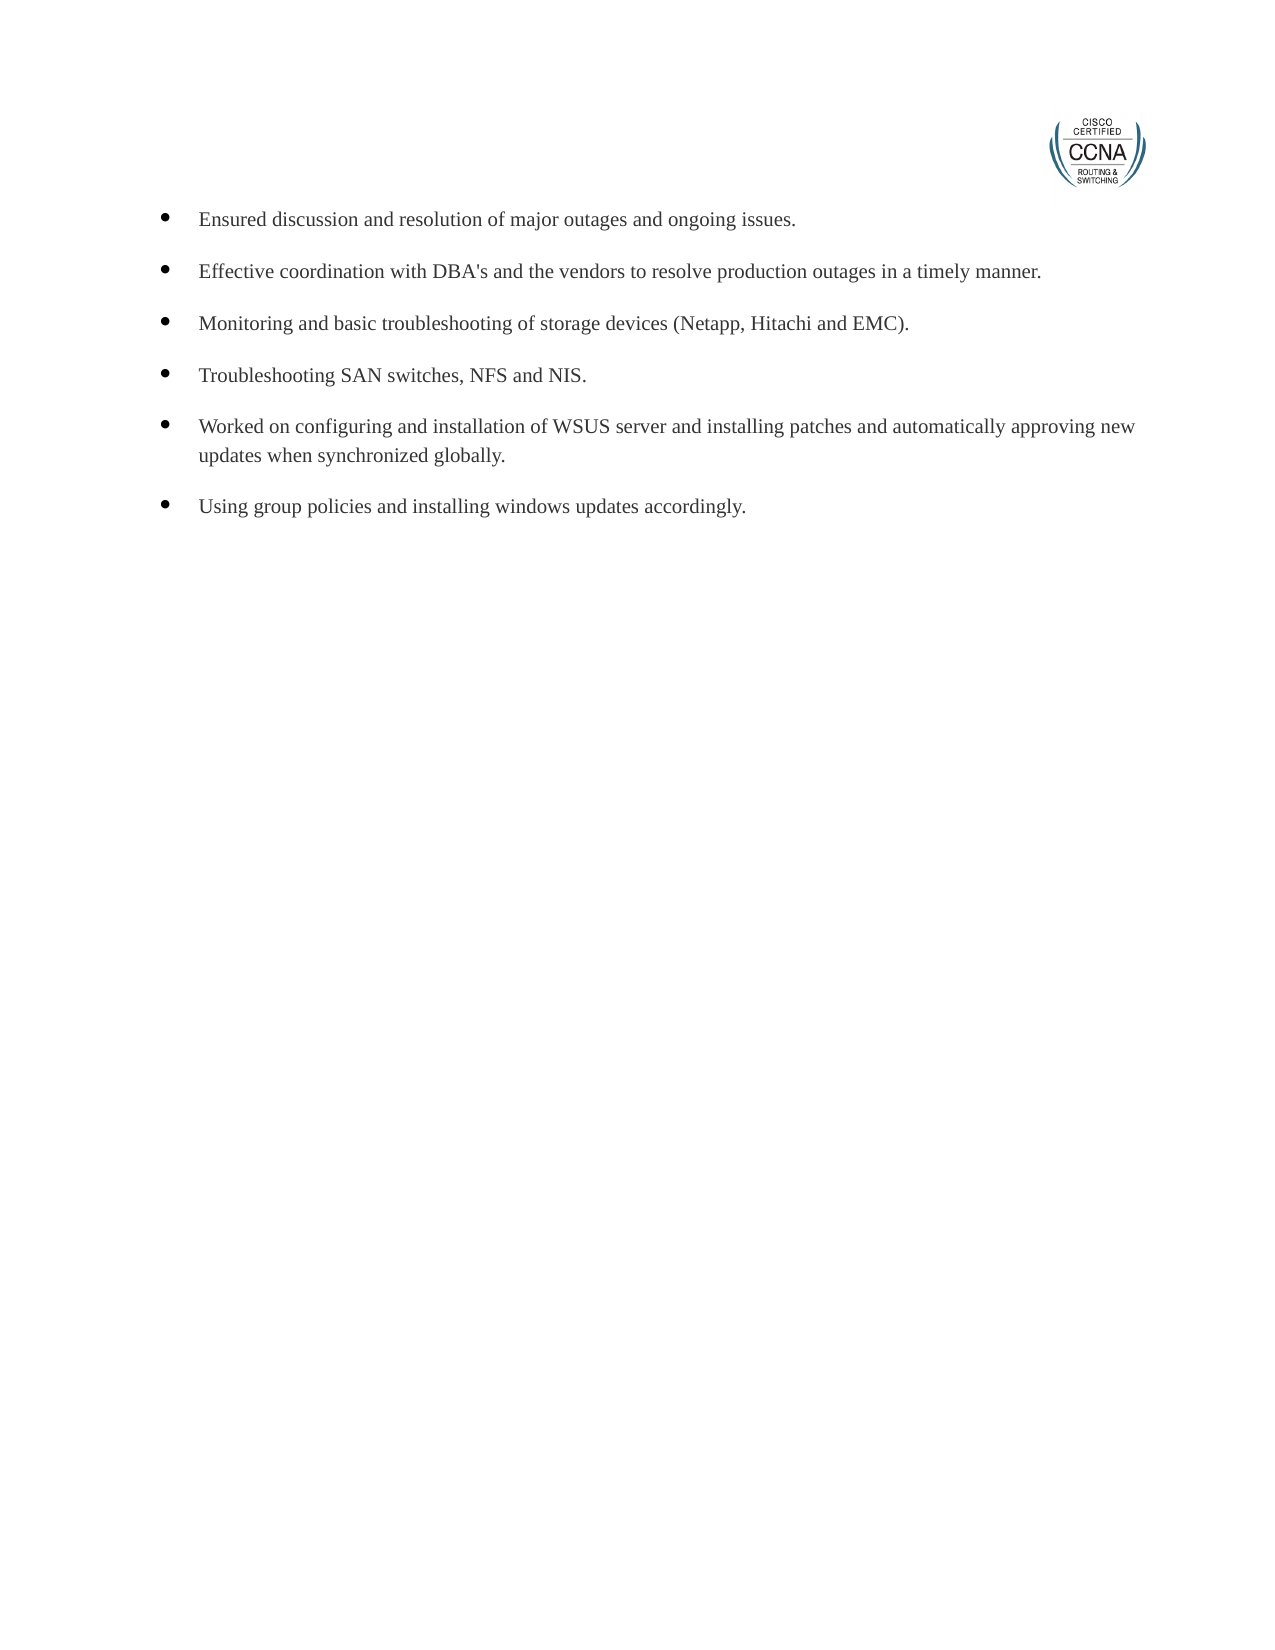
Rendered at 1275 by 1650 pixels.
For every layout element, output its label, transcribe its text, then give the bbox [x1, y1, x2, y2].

list Ensured discussion and resolution of major outages and ongoing issues. [161, 207, 1157, 231]
list Using group policies and installing windows updates accordingly. [161, 494, 1157, 519]
list Troubleshooting SAN switches, NFS and NIS. [161, 362, 1157, 387]
list Monitoring and basic troubleshooting of storage devices (Netapp, Hitachi and EMC). [161, 311, 1157, 335]
picture [1049, 98, 1146, 207]
list Worked on configuring and installation of WSUS server and installing patches and automatically approving new updates when synchronized globally. [161, 414, 1157, 467]
list Effective coordination with DBA's and the vendors to resolve production outages in a timely manner. [161, 258, 1157, 283]
